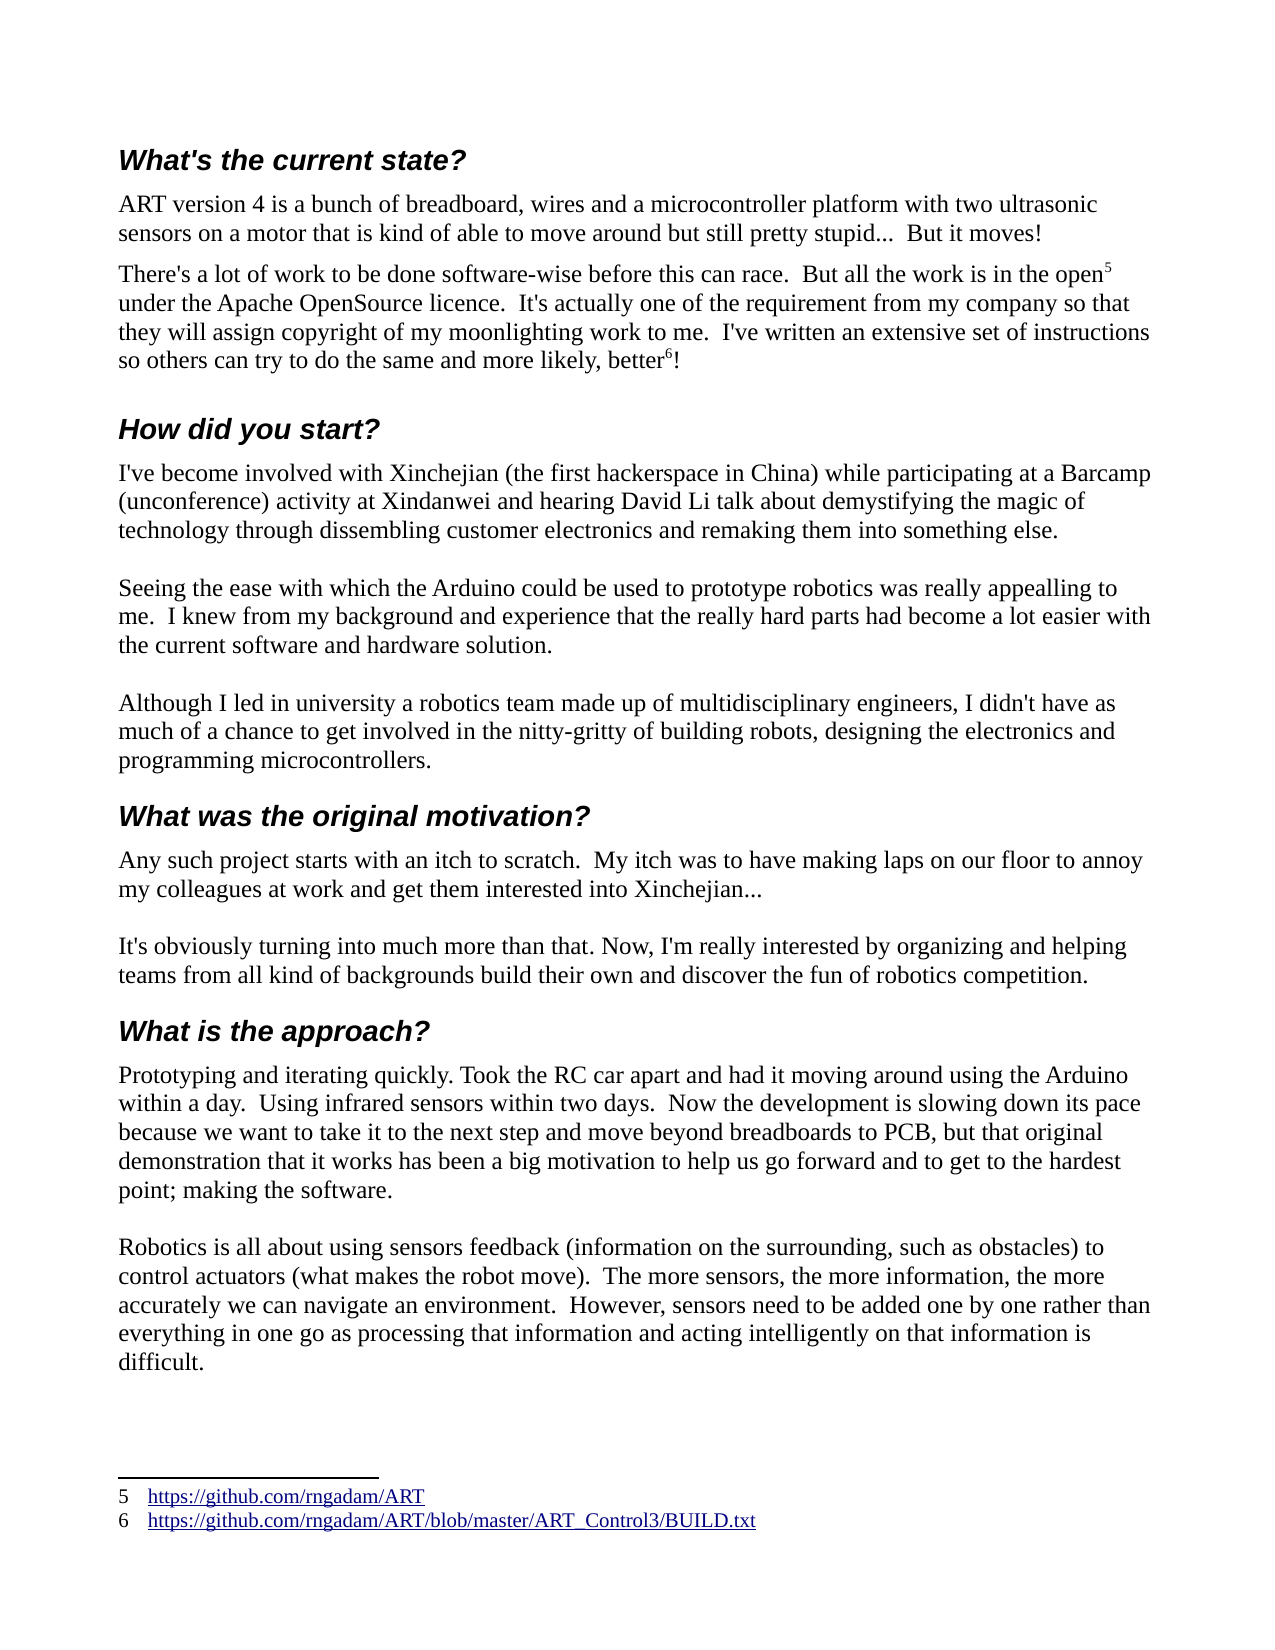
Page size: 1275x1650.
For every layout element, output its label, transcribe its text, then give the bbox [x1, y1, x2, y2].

text Any such project starts with an itch to scratch. My itch was to have making laps on our floor to annoy my colleagues at work and get them interested into Xinchejian... [118, 845, 1157, 902]
text It's obviously turning into much more than that. Now, I'm really interested by organizing and helping teams from all kind of backgrounds build their own and discover the fun of robotics competition. [118, 931, 1157, 989]
text https://github.com/rngadam/ART/blob/master/ART_Control3/BUILD.txt [118, 1508, 1157, 1532]
subtitle How did you start? [118, 412, 1157, 445]
text Prototyping and iterating quickly. Took the RC car apart and had it moving around using the Arduino within a day. Using infrared sensors within two days. Now the development is slowing down its pace because we want to take it to the next step and move beyond breadboards to PCB, but that original demonstration that it works has been a big motivation to help us go forward and to get to the hardest point; making the software. [118, 1060, 1157, 1203]
text I've become involved with Xinchejian (the first hackerspace in China) while participating at a Barcamp (unconference) activity at Xindanwei and hearing David Li talk about demystifying the magic of technology through dissembling customer electronics and remaking them into something else. [118, 458, 1157, 544]
text Robotics is all about using sensors feedback (information on the surrounding, such as obstacles) to control actuators (what makes the robot move). The more sensors, the more information, the more accurately we can navigate an environment. However, sensors need to be added one by one rather than everything in one go as processing that information and acting intelligently on that information is difficult. [118, 1232, 1157, 1376]
text https://github.com/rngadam/ART [118, 1484, 1157, 1508]
text There's a lot of work to be done software-wise before this can race. But all the work is in the open under the Apache OpenSource licence. It's actually one of the requirement from my company so that they will assign copyright of my moonlighting work to me. I've written an extensive set of instructions so others can try to do the same and more likely, better! [118, 259, 1157, 374]
text ART version 4 is a bunch of breadboard, wires and a microcontroller platform with two ultrasonic sensors on a motor that is kind of able to move around but still pretty stupid... But it moves! [118, 189, 1157, 247]
subtitle What was the original motivation? [118, 799, 1157, 832]
subtitle What is the approach? [118, 1014, 1157, 1047]
subtitle What's the current state? [118, 143, 1157, 177]
text Seeing the ease with which the Arduino could be used to prototype robotics was really appealling to me. I knew from my background and experience that the really hard parts had become a lot easier with the current software and hardware solution. [118, 573, 1157, 659]
text Although I led in university a robotics team made up of multidisciplinary engineers, I didn't have as much of a chance to get involved in the nitty-gritty of building robots, designing the electronics and programming microcontrollers. [118, 688, 1157, 774]
